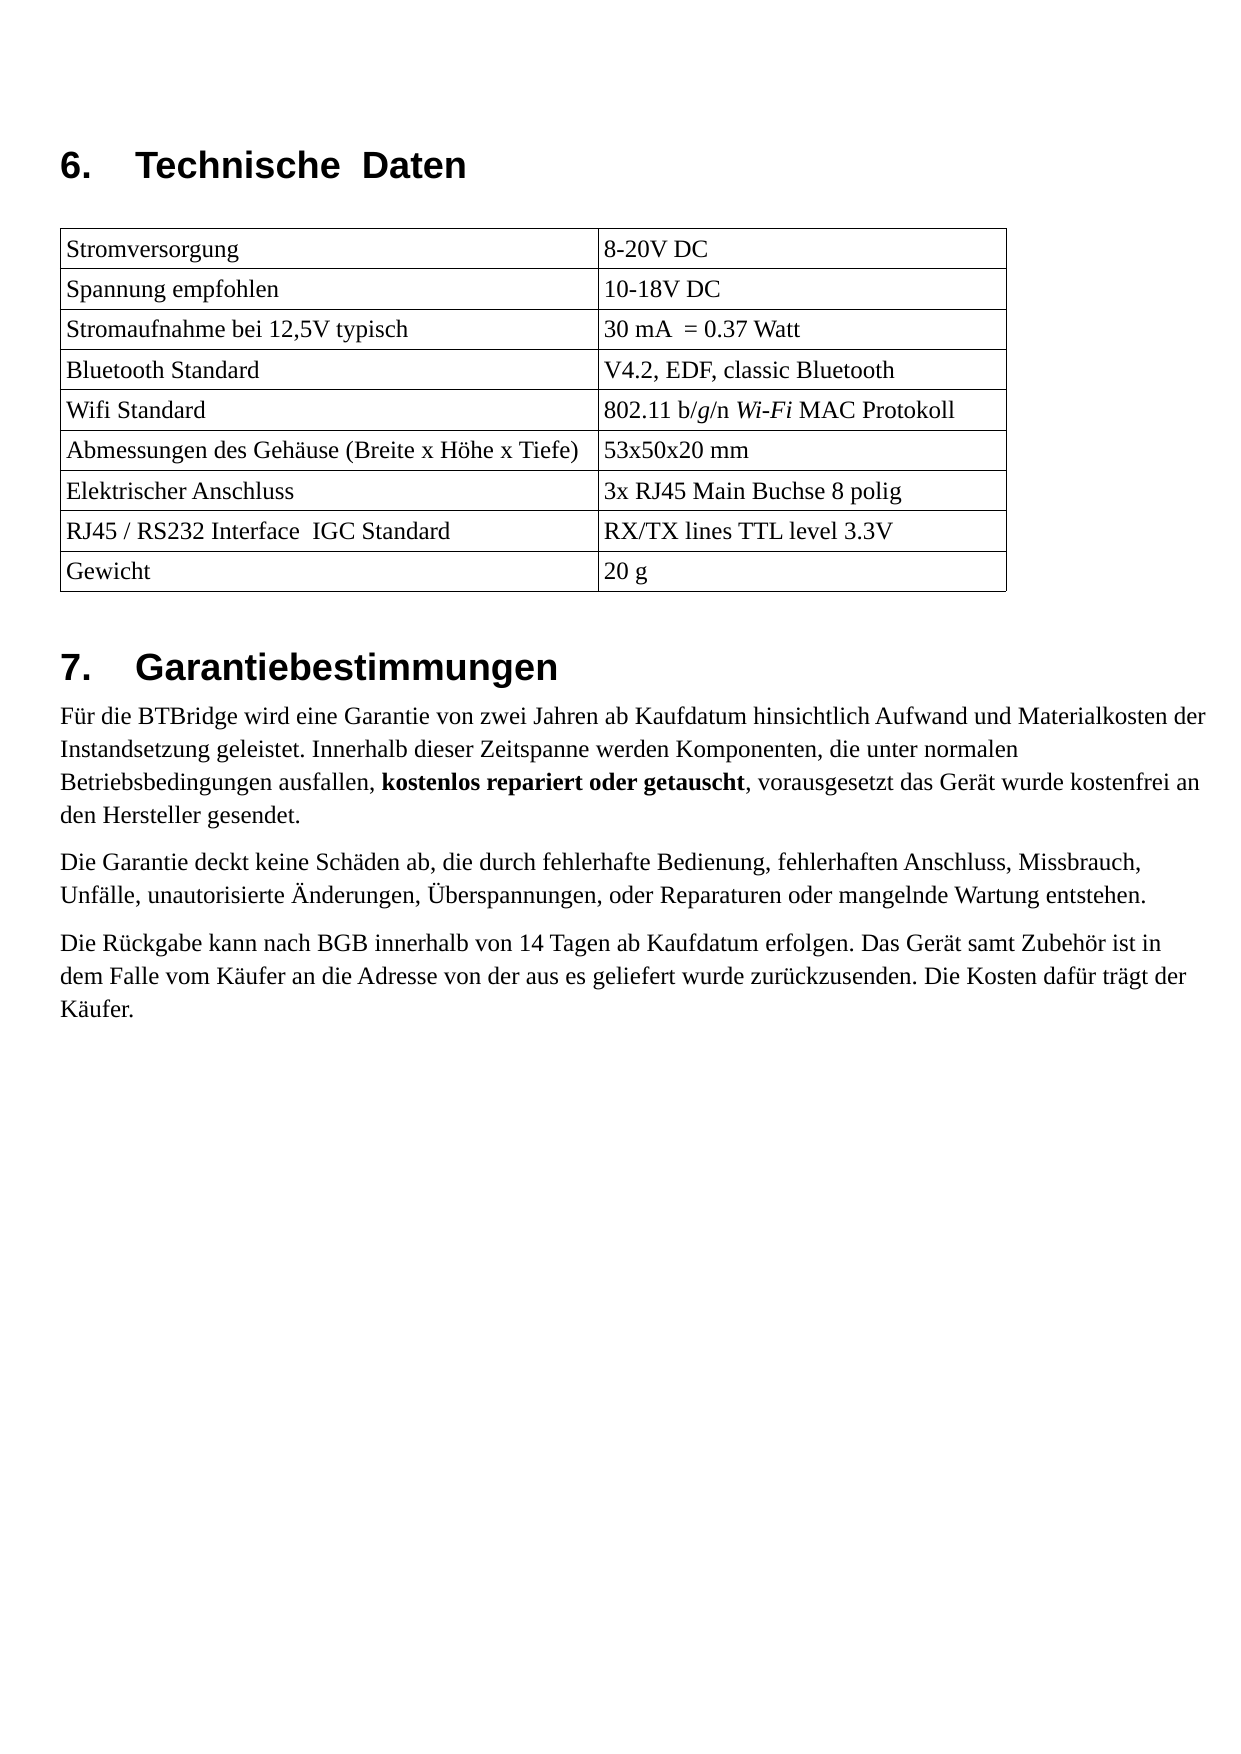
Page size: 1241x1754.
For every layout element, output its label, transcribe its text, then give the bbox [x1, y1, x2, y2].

text Für die BTBridge wird eine Garantie von zwei Jahren ab Kaufdatum hinsichtlich Aufwand und Materialkosten der Instandsetzung geleistet. Innerhalb dieser Zeitspanne werden Komponenten, die unter normalen Betriebsbedingungen ausfallen, kostenlos repariert oder getauscht, vorausgesetzt das Gerät wurde kostenfrei an den Hersteller gesendet. [60, 701, 1207, 829]
table_header 8-20V DC [599, 229, 1006, 268]
table_cell Gewicht [61, 552, 598, 591]
table_cell Bluetooth Standard [61, 350, 598, 389]
table_cell 3x RJ45 Main Buchse 8 polig [599, 471, 1006, 510]
table_cell RJ45 / RS232 Interface IGC Standard [61, 511, 598, 551]
table_cell 10-18V DC [599, 269, 1006, 309]
subtitle Garantiebestimmungen [60, 645, 1207, 688]
table_cell Elektrischer Anschluss [61, 471, 598, 510]
table_cell V4.2, EDF, classic Bluetooth [599, 350, 1006, 389]
table_cell Spannung empfohlen [61, 269, 598, 309]
table_cell Abmessungen des Gehäuse (Breite x Höhe x Tiefe) [61, 431, 598, 470]
table_cell 53x50x20 mm [599, 431, 1006, 470]
table_cell Wifi Standard [61, 390, 598, 429]
table_cell Stromaufnahme bei 12,5V typisch [61, 310, 598, 349]
table_cell 802.11 b/g/n Wi-Fi MAC Protokoll [599, 390, 1006, 429]
table_cell RX/TX lines TTL level 3.3V [599, 511, 1006, 551]
text Die Garantie deckt keine Schäden ab, die durch fehlerhafte Bedienung, fehlerhaften Anschluss, Missbrauch, Unfälle, unautorisierte Änderungen, Überspannungen, oder Reparaturen oder mangelnde Wartung entstehen. [60, 847, 1207, 909]
table_header Stromversorgung [61, 229, 598, 268]
text Die Rückgabe kann nach BGB innerhalb von 14 Tagen ab Kaufdatum erfolgen. Das Gerät samt Zubehör ist in dem Falle vom Käufer an die Adresse von der aus es geliefert wurde zurückzusenden. Die Kosten dafür trägt der Käufer. [60, 928, 1207, 1023]
table_cell 30 mA = 0.37 Watt [599, 310, 1006, 349]
table_cell 20 g [599, 552, 1006, 591]
subtitle Technische Daten [60, 143, 1207, 187]
